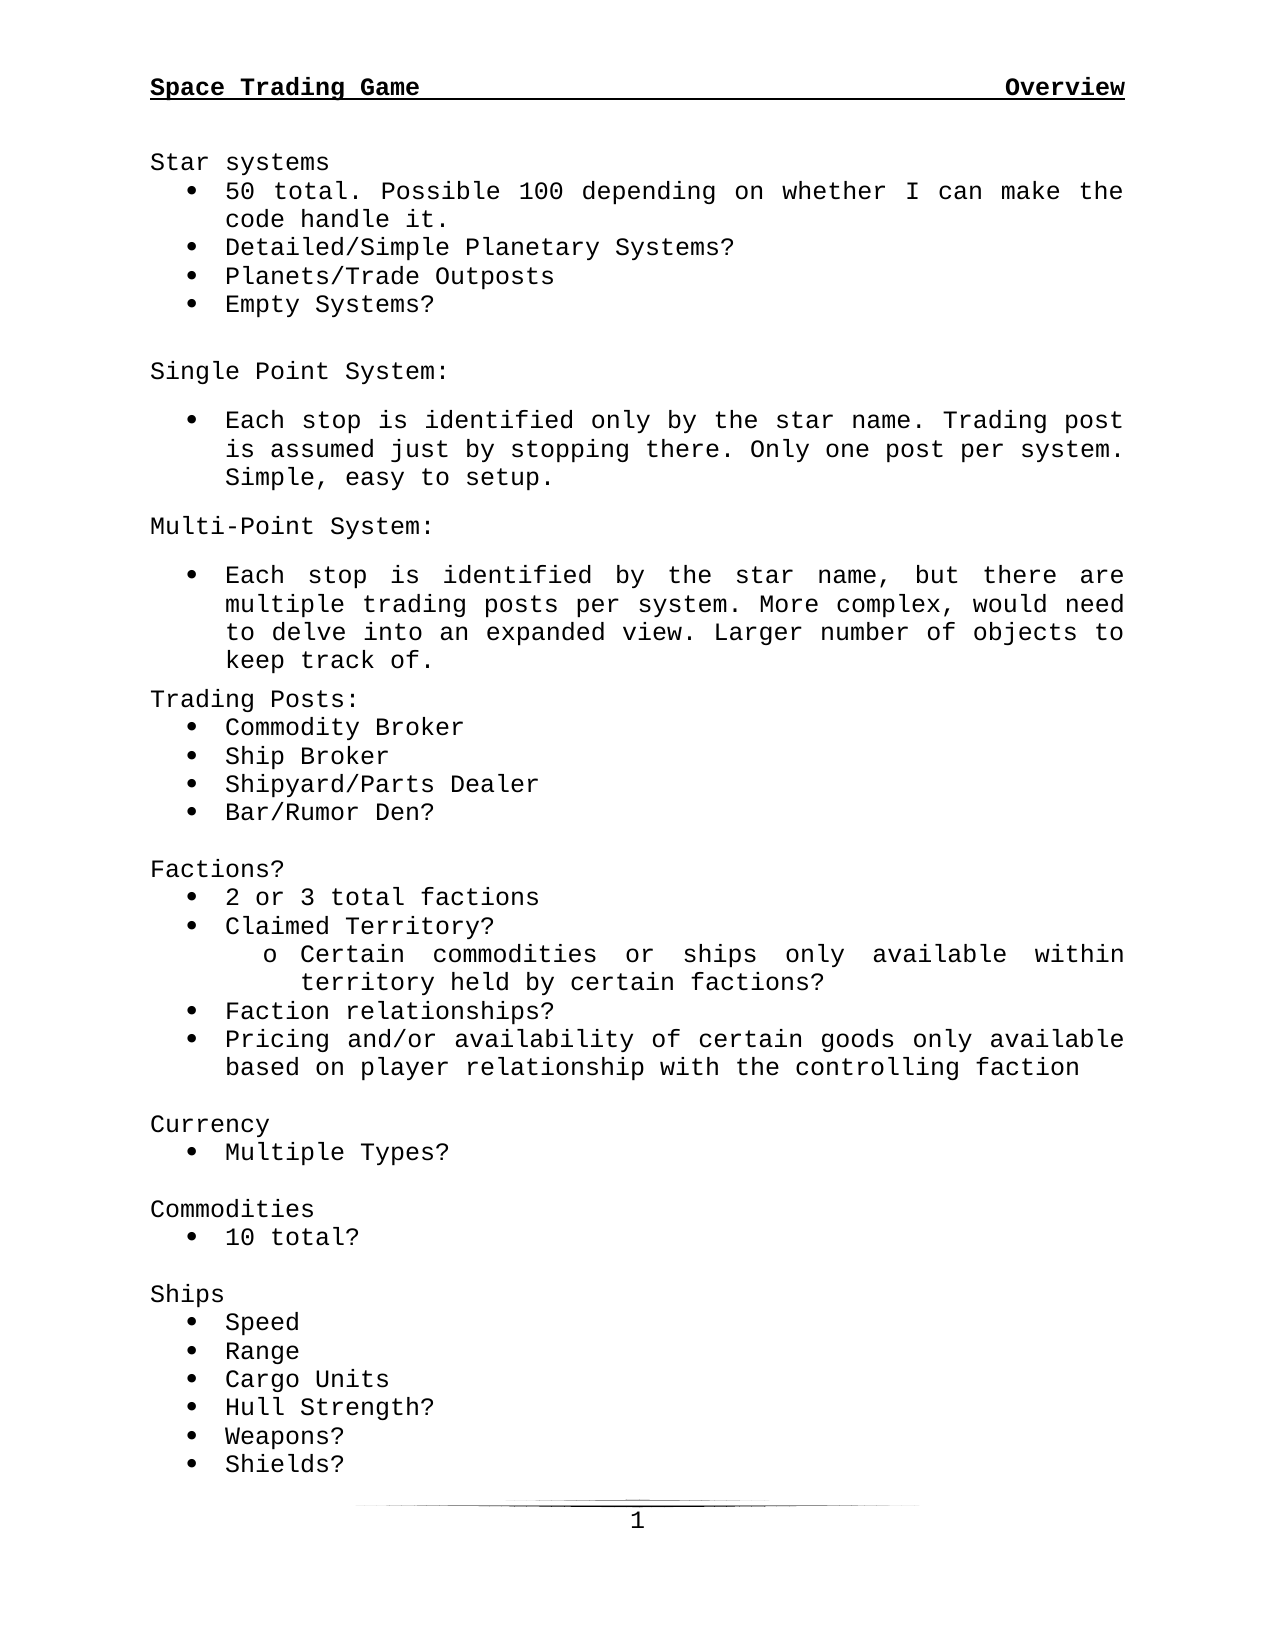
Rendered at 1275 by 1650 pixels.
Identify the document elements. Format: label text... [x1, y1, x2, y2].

list Shipyard/Parts Dealer [187, 772, 1125, 800]
list 50 total. Possible 100 depending on whether I can make the code handle it. [187, 178, 1125, 235]
list Pricing and/or availability of certain goods only available based on player relationship with the controlling faction [187, 1027, 1125, 1083]
list 2 or 3 total factions [187, 885, 1125, 913]
list Shields? [187, 1452, 1125, 1480]
list Faction relationships? [187, 998, 1125, 1027]
list Each stop is identified by the star name, but there are multiple trading posts per system. More complex, would need to delve into an expanded view. Larger number of objects to keep track of. [187, 563, 1125, 676]
list Speed [187, 1310, 1125, 1338]
list Range [187, 1338, 1125, 1367]
list Detailed/Simple Planetary Systems? [187, 235, 1125, 263]
list Planets/Trade Outposts [187, 263, 1125, 292]
list 10 total? [187, 1225, 1125, 1253]
picture [189, 1499, 1087, 1508]
text Trading Posts: [150, 687, 1125, 715]
text Currency [150, 1112, 1125, 1140]
list Bar/Rumor Den? [187, 800, 1125, 828]
list Certain commodities or ships only available within territory held by certain factions? [262, 942, 1125, 998]
text Commodities [150, 1197, 1125, 1225]
text Star systems [150, 150, 1125, 178]
list Multiple Types? [187, 1140, 1125, 1168]
list Commodity Broker [187, 715, 1125, 743]
list Ship Broker [187, 743, 1125, 772]
list Weapons? [187, 1423, 1125, 1452]
list Empty Systems? [187, 292, 1125, 320]
list Claimed Territory? [187, 913, 1125, 942]
text Factions? [150, 857, 1125, 885]
text Single Point System: [150, 359, 1125, 387]
list Cargo Units [187, 1367, 1125, 1395]
list Hull Strength? [187, 1395, 1125, 1423]
list Each stop is identified only by the star name. Trading post is assumed just by stopping there. Only one post per system. Simple, easy to setup. [187, 408, 1125, 493]
text Multi-Point System: [150, 514, 1125, 542]
text Ships [150, 1282, 1125, 1310]
